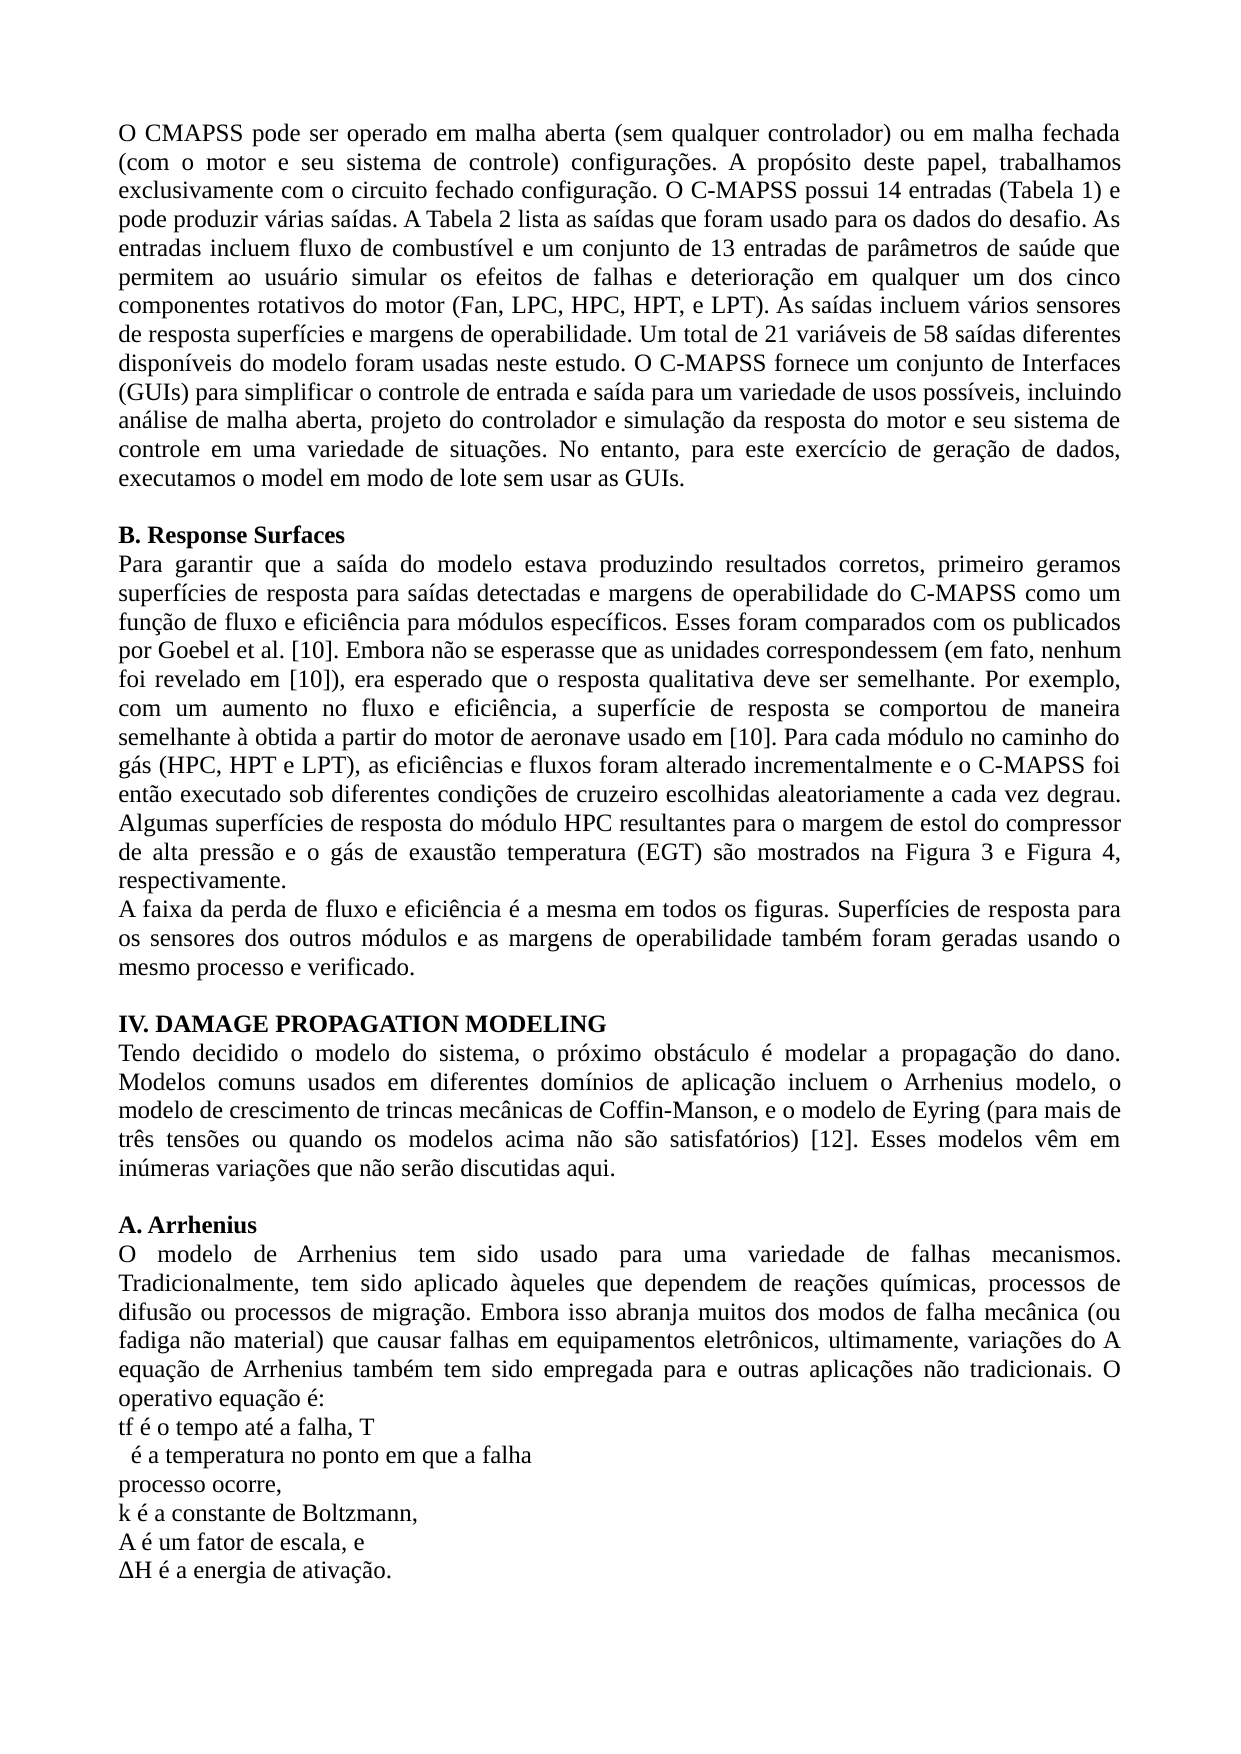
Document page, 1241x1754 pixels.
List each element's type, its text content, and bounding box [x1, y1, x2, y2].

text é a temperatura no ponto em que a falha [118, 1441, 1122, 1469]
text processo ocorre, [118, 1469, 1122, 1498]
text tf é o tempo até a falha, T [118, 1412, 1122, 1441]
text Tendo decidido o modelo do sistema, o próximo obstáculo é modelar a propagação do dano. Modelos comuns usados em diferentes domínios de aplicação incluem o Arrhenius modelo, o modelo de crescimento de trincas mecânicas de Coffin-Manson, e o modelo de Eyring (para mais de três tensões ou quando os modelos acima não são satisfatórios) [12]. Esses modelos vêm em inúmeras variações que não serão discutidas aqui. [118, 1038, 1122, 1182]
text B. Response Surfaces [118, 521, 1122, 549]
text IV. DAMAGE PROPAGATION MODELING [118, 1009, 1122, 1038]
text O modelo de Arrhenius tem sido usado para uma variedade de falhas mecanismos. Tradicionalmente, tem sido aplicado àqueles que dependem de reações químicas, processos de difusão ou processos de migração. Embora isso abranja muitos dos modos de falha mecânica (ou fadiga não material) que causar falhas em equipamentos eletrônicos, ultimamente, variações do A equação de Arrhenius também tem sido empregada para e outras aplicações não tradicionais. O operativo equação é: [118, 1239, 1122, 1412]
text A é um fator de escala, e [118, 1527, 1122, 1556]
text A faixa da perda de fluxo e eficiência é a mesma em todos os figuras. Superfícies de resposta para os sensores dos outros módulos e as margens de operabilidade também foram geradas usando o mesmo processo e verificado. [118, 894, 1122, 981]
text O CMAPSS pode ser operado em malha aberta (sem qualquer controlador) ou em malha fechada (com o motor e seu sistema de controle) configurações. A propósito deste papel, trabalhamos exclusivamente com o circuito fechado configuração. O C-MAPSS possui 14 entradas (Tabela 1) e pode produzir várias saídas. A Tabela 2 lista as saídas que foram usado para os dados do desafio. As entradas incluem fluxo de combustível e um conjunto de 13 entradas de parâmetros de saúde que permitem ao usuário simular os efeitos de falhas e deterioração em qualquer um dos cinco componentes rotativos do motor (Fan, LPC, HPC, HPT, e LPT). As saídas incluem vários sensores de resposta superfícies e margens de operabilidade. Um total de 21 variáveis de 58 saídas diferentes disponíveis do modelo foram usadas neste estudo. O C-MAPSS fornece um conjunto de Interfaces (GUIs) para simplificar o controle de entrada e saída para um variedade de usos possíveis, incluindo análise de malha aberta, projeto do controlador e simulação da resposta do motor e seu sistema de controle em uma variedade de situações. No entanto, para este exercício de geração de dados, executamos o model em modo de lote sem usar as GUIs. [118, 118, 1122, 492]
text Para garantir que a saída do modelo estava produzindo resultados corretos, primeiro geramos superfícies de resposta para saídas detectadas e margens de operabilidade do C-MAPSS como um função de fluxo e eficiência para módulos específicos. Esses foram comparados com os publicados por Goebel et al. [10]. Embora não se esperasse que as unidades correspondessem (em fato, nenhum foi revelado em [10]), era esperado que o resposta qualitativa deve ser semelhante. Por exemplo, com um aumento no fluxo e eficiência, a superfície de resposta se comportou de maneira semelhante à obtida a partir do motor de aeronave usado em [10]. Para cada módulo no caminho do gás (HPC, HPT e LPT), as eficiências e fluxos foram alterado incrementalmente e o C-MAPSS foi então executado sob diferentes condições de cruzeiro escolhidas aleatoriamente a cada vez degrau. Algumas superfícies de resposta do módulo HPC resultantes para o margem de estol do compressor de alta pressão e o gás de exaustão temperatura (EGT) são mostrados na Figura 3 e Figura 4, respectivamente. [118, 549, 1122, 894]
text A. Arrhenius [118, 1211, 1122, 1239]
text k é a constante de Boltzmann, [118, 1498, 1122, 1527]
text ΔH é a energia de ativação. [118, 1556, 1122, 1584]
